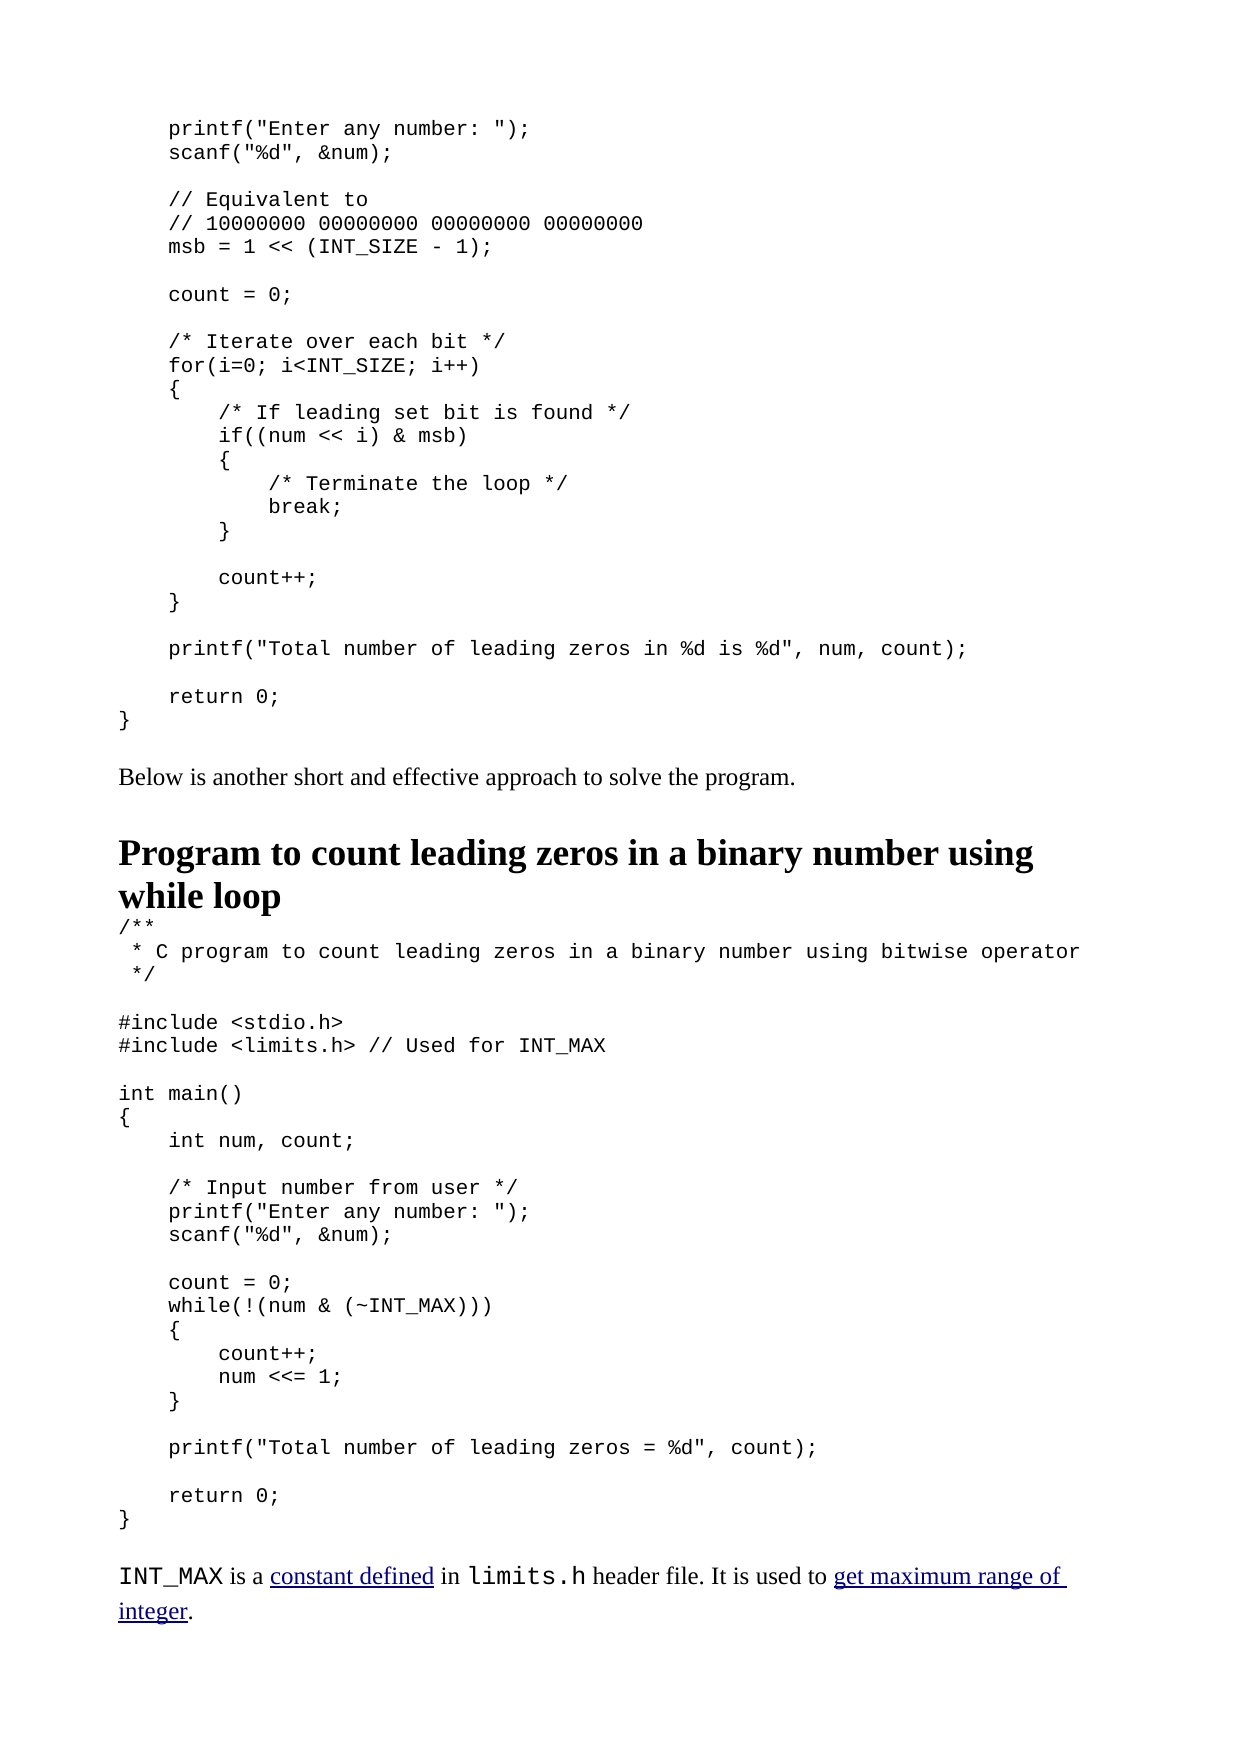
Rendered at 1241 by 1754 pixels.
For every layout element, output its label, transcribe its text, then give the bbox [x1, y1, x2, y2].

text return 0; [118, 1484, 1122, 1508]
text } [118, 520, 1122, 544]
text int main() [118, 1083, 1122, 1106]
text Below is another short and effective approach to solve the program. [118, 762, 1122, 791]
text for(i=0; i<INT_SIZE; i++) [118, 354, 1122, 378]
text /* Iterate over each bit */ [118, 331, 1122, 354]
text * C program to count leading zeros in a binary number using bitwise operator [118, 941, 1122, 964]
text /* Input number from user */ [118, 1177, 1122, 1201]
text } [118, 1508, 1122, 1532]
text INT_MAX is a constant defined in limits.h header file. It is used to get maximum range of integer. [118, 1561, 1122, 1625]
text count = 0; [118, 284, 1122, 307]
text printf("Enter any number: "); [118, 1201, 1122, 1224]
text int num, count; [118, 1130, 1122, 1153]
text msb = 1 << (INT_SIZE - 1); [118, 236, 1122, 260]
text { [118, 378, 1122, 402]
text while(!(num & (~INT_MAX))) [118, 1295, 1122, 1319]
text } [118, 1390, 1122, 1414]
text } [118, 709, 1122, 733]
text break; [118, 496, 1122, 520]
text printf("Total number of leading zeros = %d", count); [118, 1437, 1122, 1461]
text } [118, 591, 1122, 615]
text count = 0; [118, 1272, 1122, 1295]
text { [118, 449, 1122, 473]
text { [118, 1106, 1122, 1130]
text count++; [118, 1343, 1122, 1366]
text // Equivalent to [118, 189, 1122, 213]
text /* Terminate the loop */ [118, 473, 1122, 496]
text #include <stdio.h> [118, 1012, 1122, 1035]
text /* If leading set bit is found */ [118, 402, 1122, 426]
text { [118, 1319, 1122, 1343]
text num <<= 1; [118, 1366, 1122, 1390]
text scanf("%d", &num); [118, 1224, 1122, 1248]
text #include <limits.h> // Used for INT_MAX [118, 1035, 1122, 1059]
text return 0; [118, 686, 1122, 709]
text if((num << i) & msb) [118, 426, 1122, 449]
text // 10000000 00000000 00000000 00000000 [118, 213, 1122, 236]
text printf("Total number of leading zeros in %d is %d", num, count); [118, 638, 1122, 662]
text scanf("%d", &num); [118, 142, 1122, 165]
text printf("Enter any number: "); [118, 118, 1122, 142]
subtitle Program to count leading zeros in a binary number using while loop [118, 831, 1122, 917]
text count++; [118, 567, 1122, 591]
text /** [118, 917, 1122, 941]
text */ [118, 964, 1122, 988]
